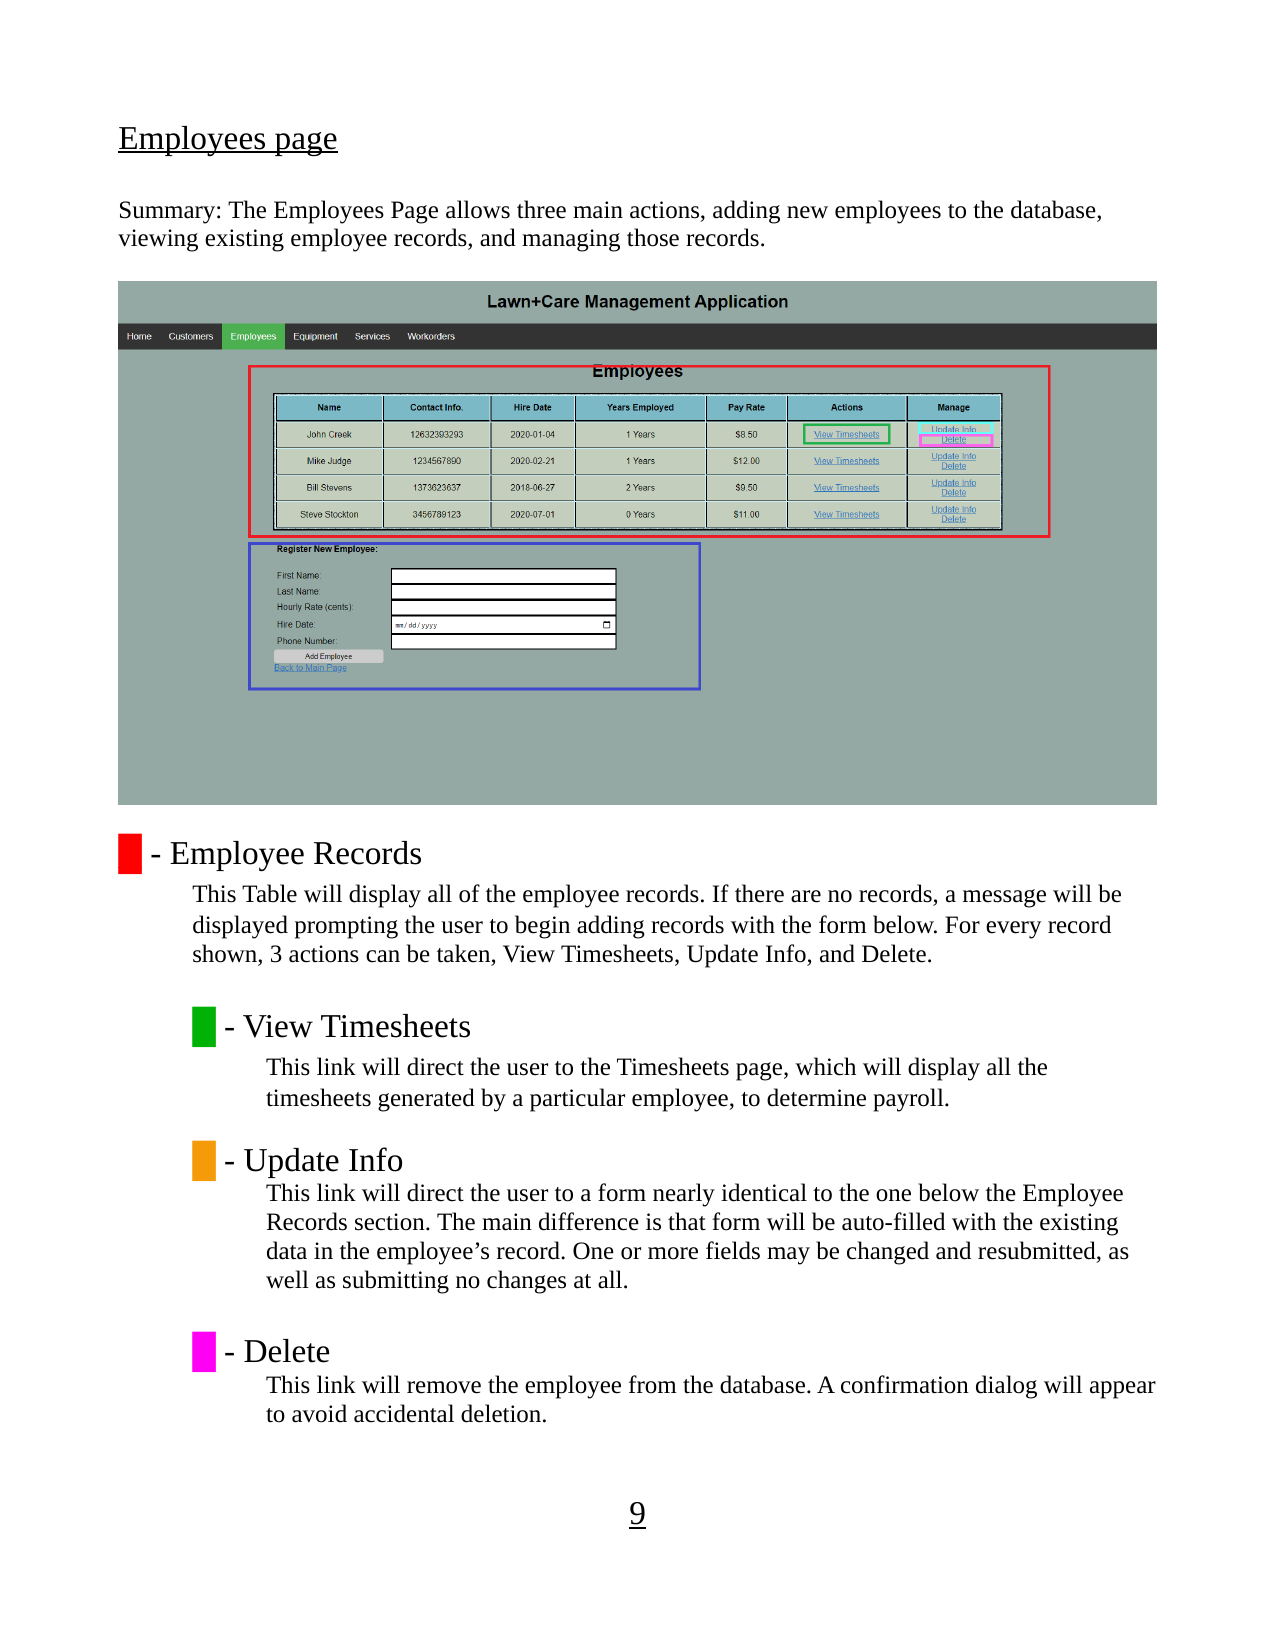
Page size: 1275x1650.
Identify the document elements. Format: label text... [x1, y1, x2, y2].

text █ - Update Info [118, 1140, 1157, 1178]
text This link will direct the user to a form nearly identical to the one below the Employee Records section. The main difference is that form will be auto-filled with the existing data in the employee’s record. One or more fields may be changed and resubmitted, as well as submitting no changes at all. [118, 1178, 1157, 1293]
text █ - Delete [118, 1332, 192, 1370]
text █ - View Timesheets [118, 1006, 1157, 1044]
text This link will remove the employee from the database. A confirmation dialog will appear to avoid accidental deletion. [118, 1370, 1157, 1428]
text █ - Employee Records [118, 833, 1157, 872]
text Summary: The Employees Page allows three main actions, adding new employees to the database, viewing existing employee records, and managing those records. [118, 195, 1157, 252]
text █ - Delete [216, 1332, 1157, 1370]
text This Table will display all of the employee records. If there are no records, a message will be displayed prompting the user to begin adding records with the form below. For every record shown, 3 actions can be taken, View Timesheets, Update Info, and Delete. [118, 872, 1157, 968]
picture [118, 281, 1157, 805]
text This link will direct the user to the Timesheets page, which will display all the timesheets generated by a particular employee, to determine payroll. [118, 1044, 1157, 1111]
text Employees page [118, 118, 1157, 156]
